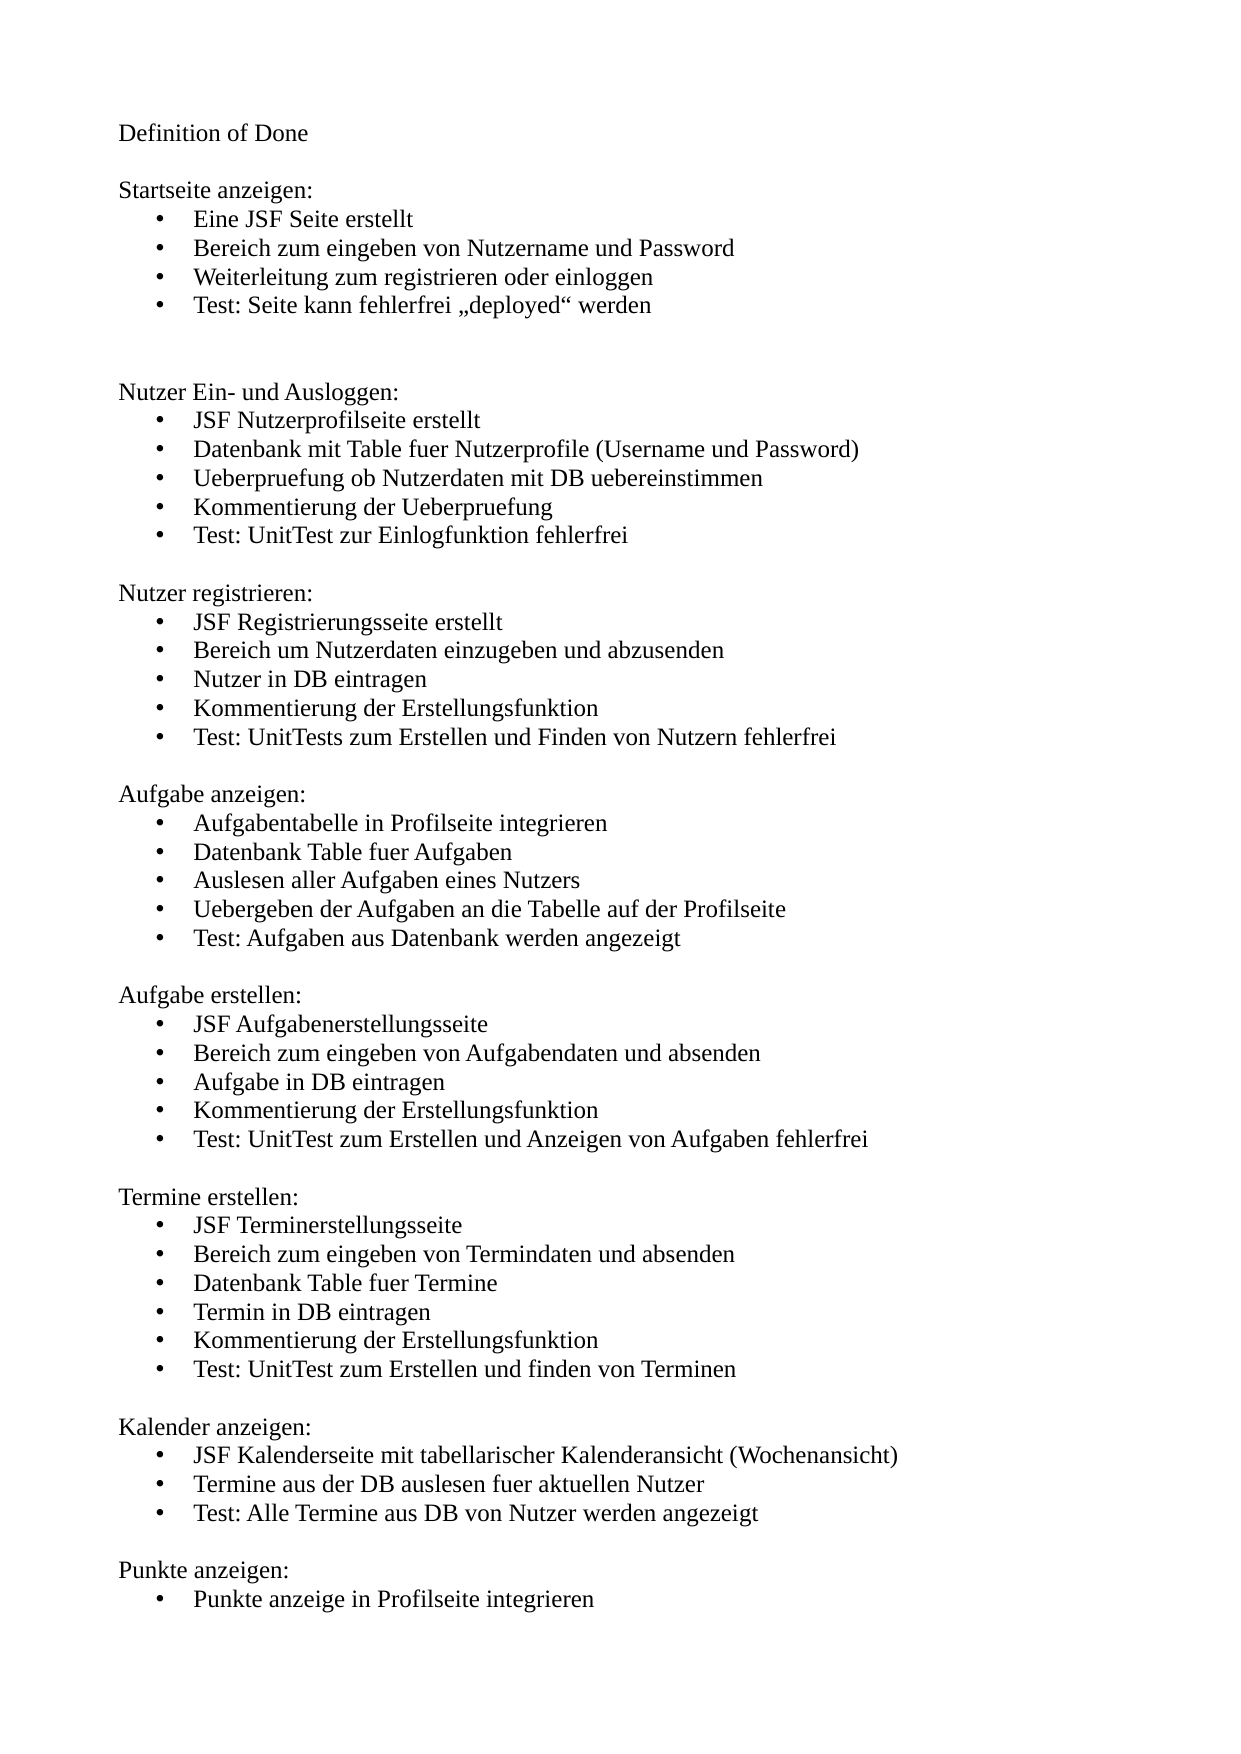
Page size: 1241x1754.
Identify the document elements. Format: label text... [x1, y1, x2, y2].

list JSF Terminerstellungsseite [156, 1211, 1122, 1239]
list Bereich um Nutzerdaten einzugeben und abzusenden [156, 636, 1122, 664]
text Nutzer registrieren: [118, 578, 1122, 607]
list Kommentierung der Erstellungsfunktion [156, 693, 1122, 722]
list JSF Aufgabenerstellungsseite [156, 1009, 1122, 1038]
list Termine aus der DB auslesen fuer aktuellen Nutzer [156, 1469, 1122, 1498]
list Datenbank mit Table fuer Nutzerprofile (Username und Password) [156, 434, 1122, 463]
text Kalender anzeigen: [118, 1412, 1122, 1441]
list Ueberpruefung ob Nutzerdaten mit DB uebereinstimmen [156, 463, 1122, 492]
list Datenbank Table fuer Aufgaben [156, 837, 1122, 866]
text Aufgabe anzeigen: [118, 779, 1122, 808]
list Bereich zum eingeben von Termindaten und absenden [156, 1239, 1122, 1268]
list Punkte anzeige in Profilseite integrieren [156, 1584, 1122, 1613]
text Startseite anzeigen: [118, 176, 1122, 204]
text Punkte anzeigen: [118, 1556, 1122, 1584]
list Test: Alle Termine aus DB von Nutzer werden angezeigt [156, 1498, 1122, 1527]
list Test: Seite kann fehlerfrei „deployed“ werden [156, 291, 1122, 319]
list Nutzer in DB eintragen [156, 664, 1122, 693]
list JSF Nutzerprofilseite erstellt [156, 406, 1122, 434]
list Auslesen aller Aufgaben eines Nutzers [156, 866, 1122, 894]
text Nutzer Ein- und Ausloggen: [118, 377, 1122, 406]
list Termin in DB eintragen [156, 1297, 1122, 1326]
list Test: UnitTest zum Erstellen und finden von Terminen [156, 1354, 1122, 1383]
list JSF Kalenderseite mit tabellarischer Kalenderansicht (Wochenansicht) [156, 1441, 1122, 1469]
list Aufgabentabelle in Profilseite integrieren [156, 808, 1122, 837]
list Eine JSF Seite erstellt [156, 204, 1122, 233]
text Termine erstellen: [118, 1182, 1122, 1211]
list Kommentierung der Ueberpruefung [156, 492, 1122, 521]
list Bereich zum eingeben von Nutzername und Password [156, 233, 1122, 262]
list Kommentierung der Erstellungsfunktion [156, 1096, 1122, 1124]
list Kommentierung der Erstellungsfunktion [156, 1326, 1122, 1354]
list Aufgabe in DB eintragen [156, 1067, 1122, 1096]
list Datenbank Table fuer Termine [156, 1268, 1122, 1297]
list Uebergeben der Aufgaben an die Tabelle auf der Profilseite [156, 894, 1122, 923]
list Test: UnitTest zur Einlogfunktion fehlerfrei [156, 521, 1122, 549]
list Test: Aufgaben aus Datenbank werden angezeigt [156, 923, 1122, 952]
list Test: UnitTest zum Erstellen und Anzeigen von Aufgaben fehlerfrei [156, 1124, 1122, 1153]
list Weiterleitung zum registrieren oder einloggen [156, 262, 1122, 291]
text Definition of Done [118, 118, 1122, 147]
list Bereich zum eingeben von Aufgabendaten und absenden [156, 1038, 1122, 1067]
list Test: UnitTests zum Erstellen und Finden von Nutzern fehlerfrei [156, 722, 1122, 751]
list JSF Registrierungsseite erstellt [156, 607, 1122, 636]
text Aufgabe erstellen: [118, 981, 1122, 1009]
